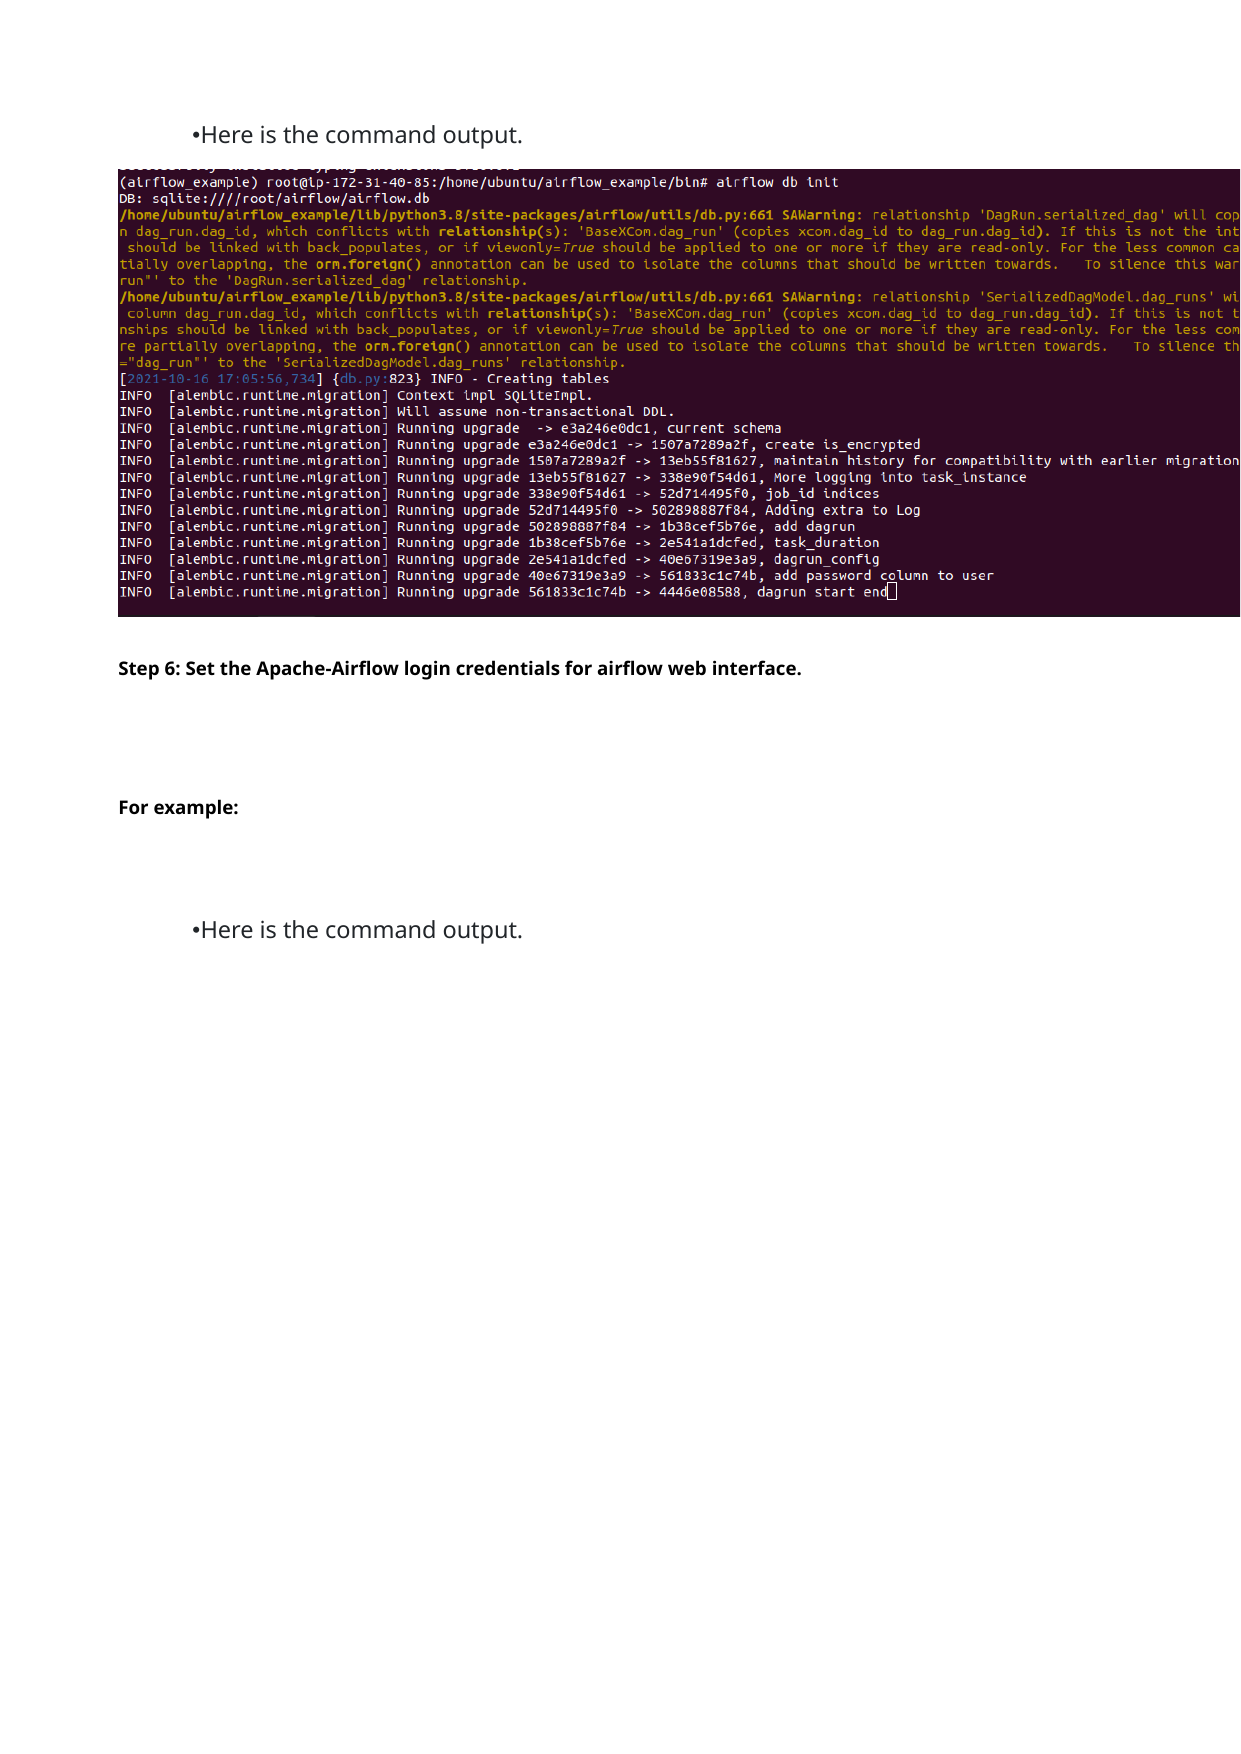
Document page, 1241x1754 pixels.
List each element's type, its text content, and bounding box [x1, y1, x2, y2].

list Here is the command output. [118, 118, 1122, 150]
text airflow users create --username admin --firstname admin --lastname testing --role Admin --email admin@domain.com [21, 819, 1240, 893]
text airflow users create --username admin --firstname FIRST_NAME --lastname LAST_NAME --role Admin --email admin@example.org [21, 700, 1240, 773]
picture [118, 169, 1241, 617]
text For example: [118, 773, 1122, 819]
list Here is the command output. [118, 893, 1122, 945]
text Step 6: Set the Apache-Airflow login credentials for airflow web interface. [118, 655, 1122, 680]
